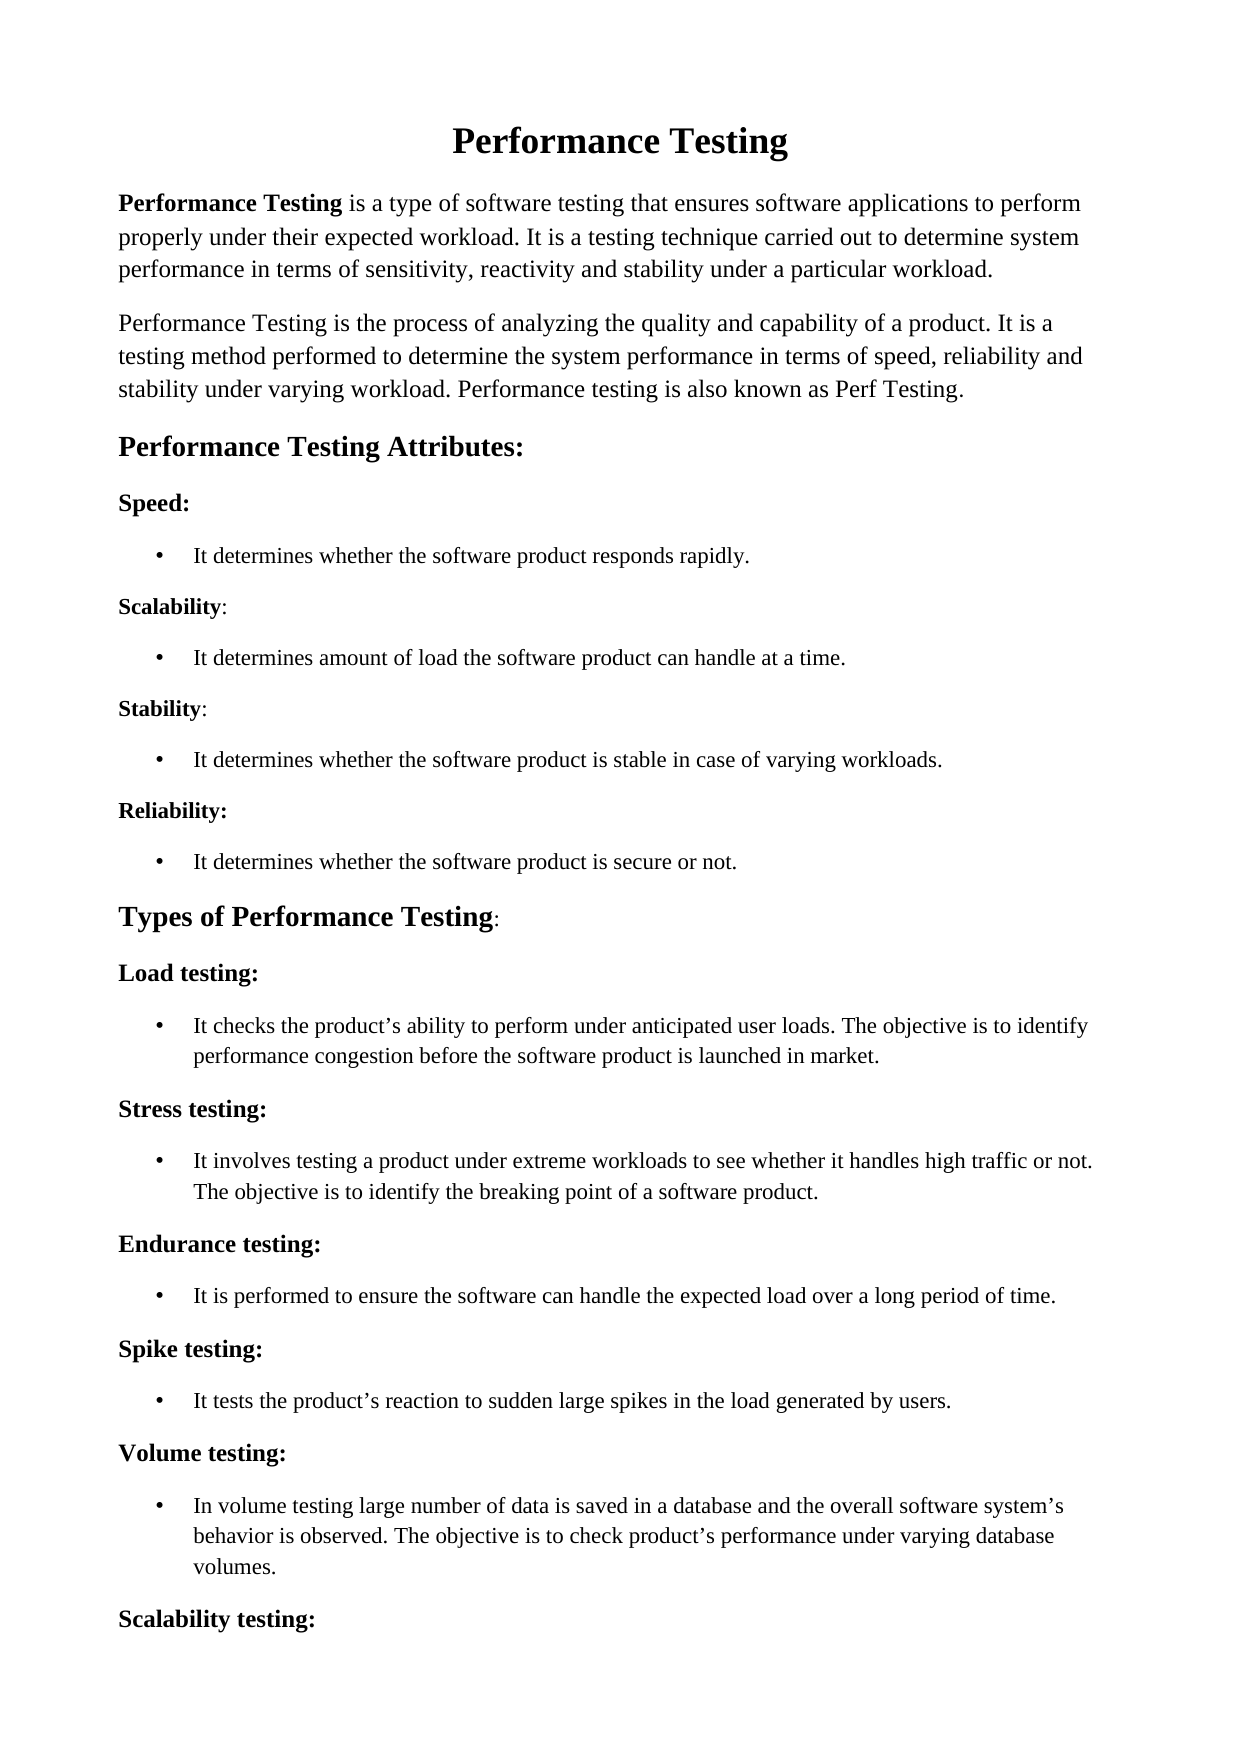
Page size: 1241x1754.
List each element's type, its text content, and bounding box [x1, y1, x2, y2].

text Reliability: [118, 797, 1122, 823]
list It determines whether the software product is stable in case of varying workloads. [156, 746, 1122, 772]
text Spike testing: [118, 1334, 1122, 1362]
list It determines whether the software product is secure or not. [156, 848, 1122, 874]
text Types of Performance Testing: [118, 899, 1122, 933]
list It determines amount of load the software product can handle at a time. [156, 644, 1122, 670]
text Performance Testing is a type of software testing that ensures software applications to perform properly under their expected workload. It is a testing technique carried out to determine system performance in terms of sensitivity, reactivity and stability under a particular workload. [118, 188, 1122, 283]
text Performance Testing is the process of analyzing the quality and capability of a product. It is a testing method performed to determine the system performance in terms of speed, reliability and stability under varying workload. Performance testing is also known as Perf Testing. [118, 308, 1122, 403]
list It tests the product’s reaction to sudden large spikes in the load generated by users. [156, 1387, 1122, 1414]
text Speed: [118, 488, 1122, 517]
text Performance Testing Attributes: [118, 429, 1122, 462]
text Volume testing: [118, 1438, 1122, 1467]
text Scalability testing: [118, 1604, 1122, 1633]
text Scalability: [118, 593, 1122, 619]
text Endurance testing: [118, 1229, 1122, 1257]
text Load testing: [118, 958, 1122, 987]
list It determines whether the software product responds rapidly. [156, 542, 1122, 568]
text Performance Testing [118, 118, 1122, 161]
list It involves testing a product under extreme workloads to see whether it handles high traffic or not. The objective is to identify the breaking point of a software product. [156, 1147, 1122, 1204]
list It checks the product’s ability to perform under anticipated user loads. The objective is to identify performance congestion before the software product is launched in market. [156, 1012, 1122, 1069]
text Stability: [118, 695, 1122, 721]
list In volume testing large number of data is saved in a database and the overall software system’s behavior is observed. The objective is to check product’s performance under varying database volumes. [156, 1492, 1122, 1579]
list It is performed to ensure the software can handle the expected load over a long period of time. [156, 1283, 1122, 1309]
text Stress testing: [118, 1094, 1122, 1122]
